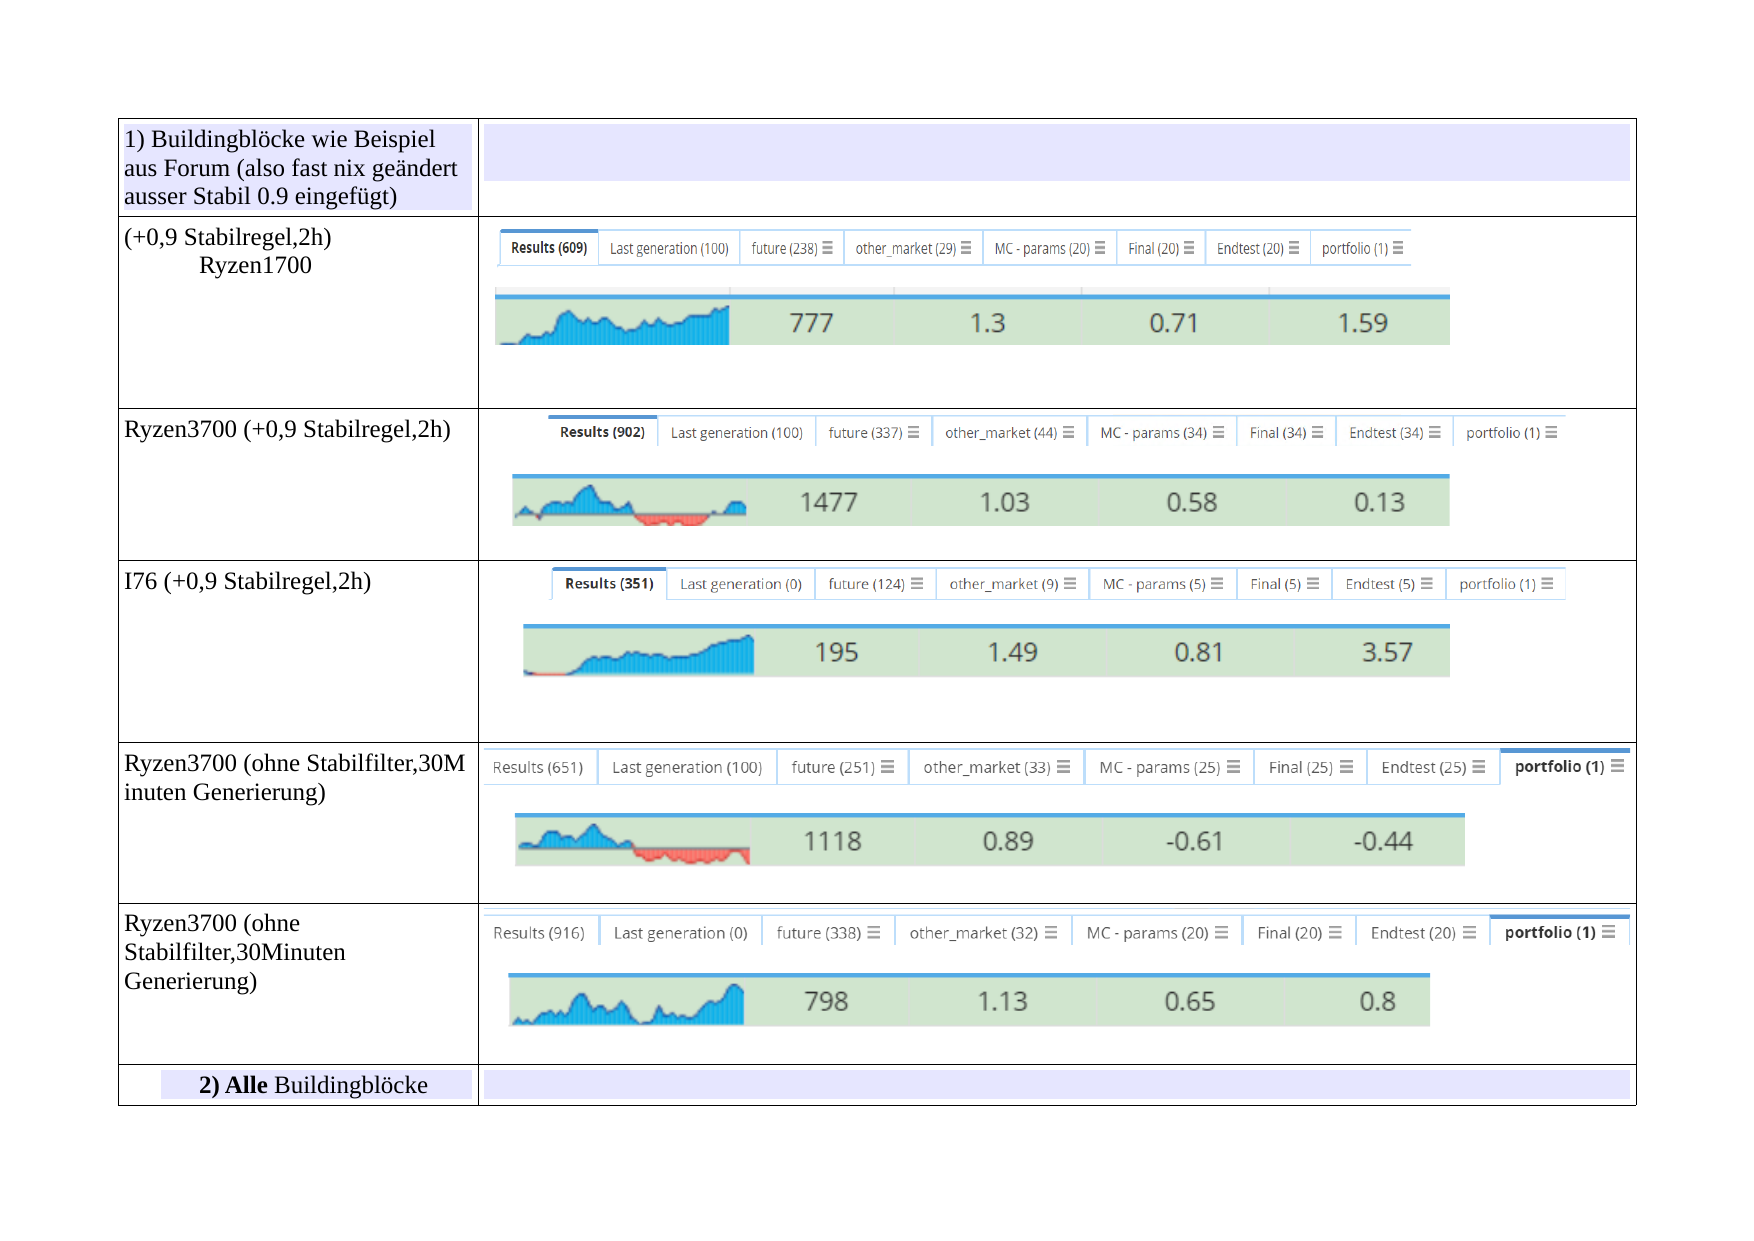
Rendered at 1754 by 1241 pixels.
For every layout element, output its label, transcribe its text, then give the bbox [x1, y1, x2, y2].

table_cell Ryzen3700 (+0,9 Stabilregel,2h) [119, 409, 478, 560]
table_cell I76 (+0,9 Stabilregel,2h) [119, 561, 478, 742]
picture [495, 287, 1450, 345]
picture [483, 908, 1631, 945]
table_cell (+0,9 Stabilregel,2h) Ryzen1700 [119, 217, 478, 408]
table_cell [479, 785, 1636, 902]
table_header [479, 119, 1636, 216]
picture [483, 748, 1631, 785]
table_cell [479, 600, 1636, 742]
table_cell [479, 904, 1636, 1064]
table_cell [479, 1065, 1636, 1105]
table_cell [479, 409, 1636, 560]
table_cell Ryzen3700 (ohne Stabilfilter,30Minuten Generierung) [119, 904, 478, 1064]
table_cell [479, 743, 1636, 784]
picture [548, 414, 1566, 446]
table_cell Ryzen3700 (ohne Stabilfilter,30M inuten Generierung) [119, 743, 478, 902]
picture [514, 813, 1465, 868]
picture [497, 225, 1412, 269]
picture [523, 624, 1450, 679]
picture [548, 566, 1566, 600]
picture [508, 973, 1430, 1030]
table_cell 2) Alle Buildingblöcke [119, 1065, 478, 1105]
table_cell [479, 217, 1636, 408]
table_header 1) Buildingblöcke wie Beispiel aus Forum (also fast nix geändert ausser Stabil 0.9 eingefügt) [119, 119, 478, 216]
picture [512, 474, 1450, 526]
table_cell [479, 561, 1636, 599]
